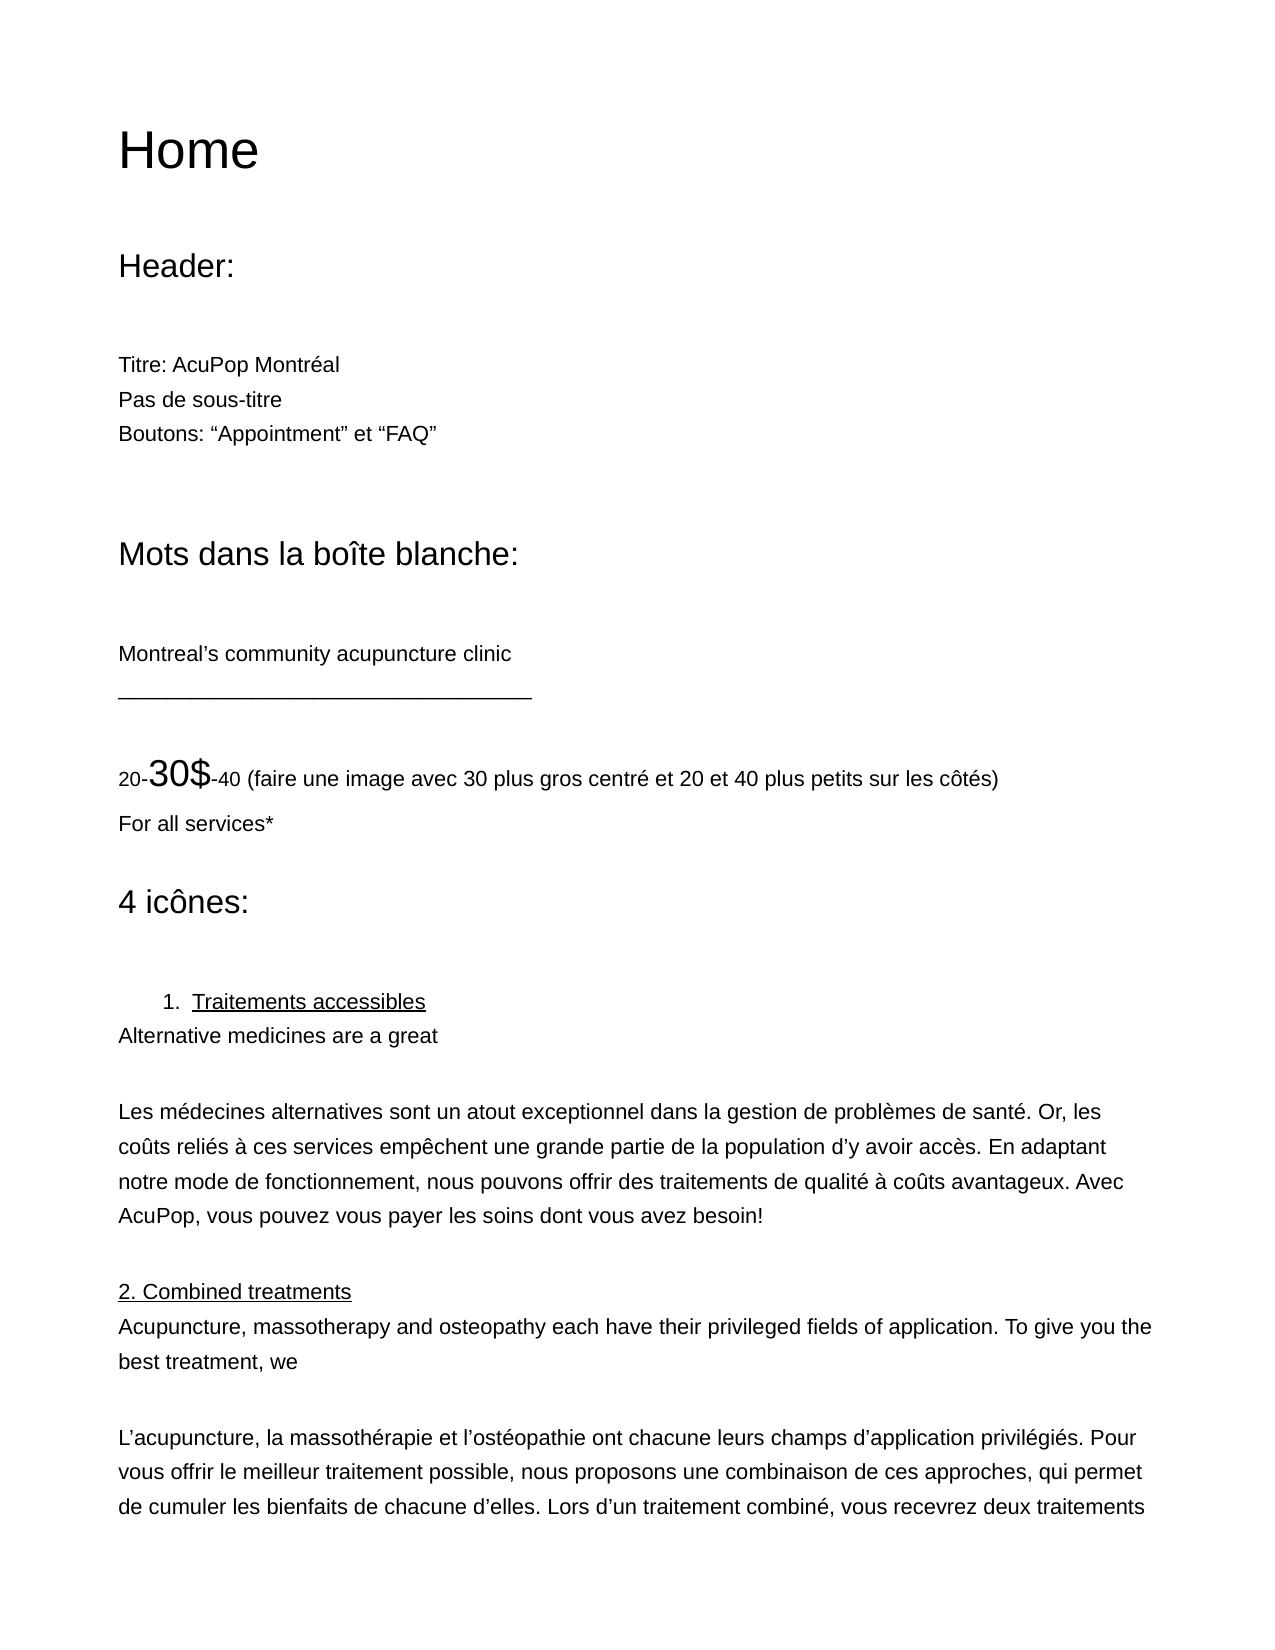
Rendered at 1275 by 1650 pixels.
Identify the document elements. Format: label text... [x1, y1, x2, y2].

subtitle Mots dans la boîte blanche: [118, 535, 1157, 572]
text Pas de sous-titre [118, 387, 1157, 412]
text Home [118, 118, 1157, 179]
text Titre: AcuPop Montréal [118, 352, 1157, 377]
text L’acupuncture, la massothérapie et l’ostéopathie ont chacune leurs champs d’application privilégiés. Pour vous offrir le meilleur traitement possible, nous proposons une combinaison de ces approches, qui permet de cumuler les bienfaits de chacune d’elles. Lors d’un traitement combiné, vous recevrez deux traitements [118, 1424, 1157, 1519]
text __________________________________ [118, 675, 1157, 700]
text 20-30$-40 (faire une image avec 30 plus gros centré et 20 et 40 plus petits sur les côtés) [118, 751, 1157, 794]
list Traitements accessibles [162, 988, 1157, 1014]
text 2. Combined treatments [118, 1279, 1157, 1304]
text Boutons: “Appointment” et “FAQ” [118, 421, 1157, 447]
subtitle Header: [118, 246, 1157, 284]
text Montreal’s community acupuncture clinic [118, 641, 1157, 666]
subtitle 4 icônes: [118, 883, 1157, 921]
text Les médecines alternatives sont un atout exceptionnel dans la gestion de problèmes de santé. Or, les coûts reliés à ces services empêchent une grande partie de la population d’y avoir accès. En adaptant notre mode de fonctionnement, nous pouvons offrir des traitements de qualité à coûts avantageux. Avec AcuPop, vous pouvez vous payer les soins dont vous avez besoin! [118, 1099, 1157, 1228]
text Alternative medicines are a great [118, 1023, 1157, 1048]
text For all services* [118, 811, 1157, 836]
text Acupuncture, massotherapy and osteopathy each have their privileged fields of application. To give you the best treatment, we [118, 1314, 1157, 1374]
